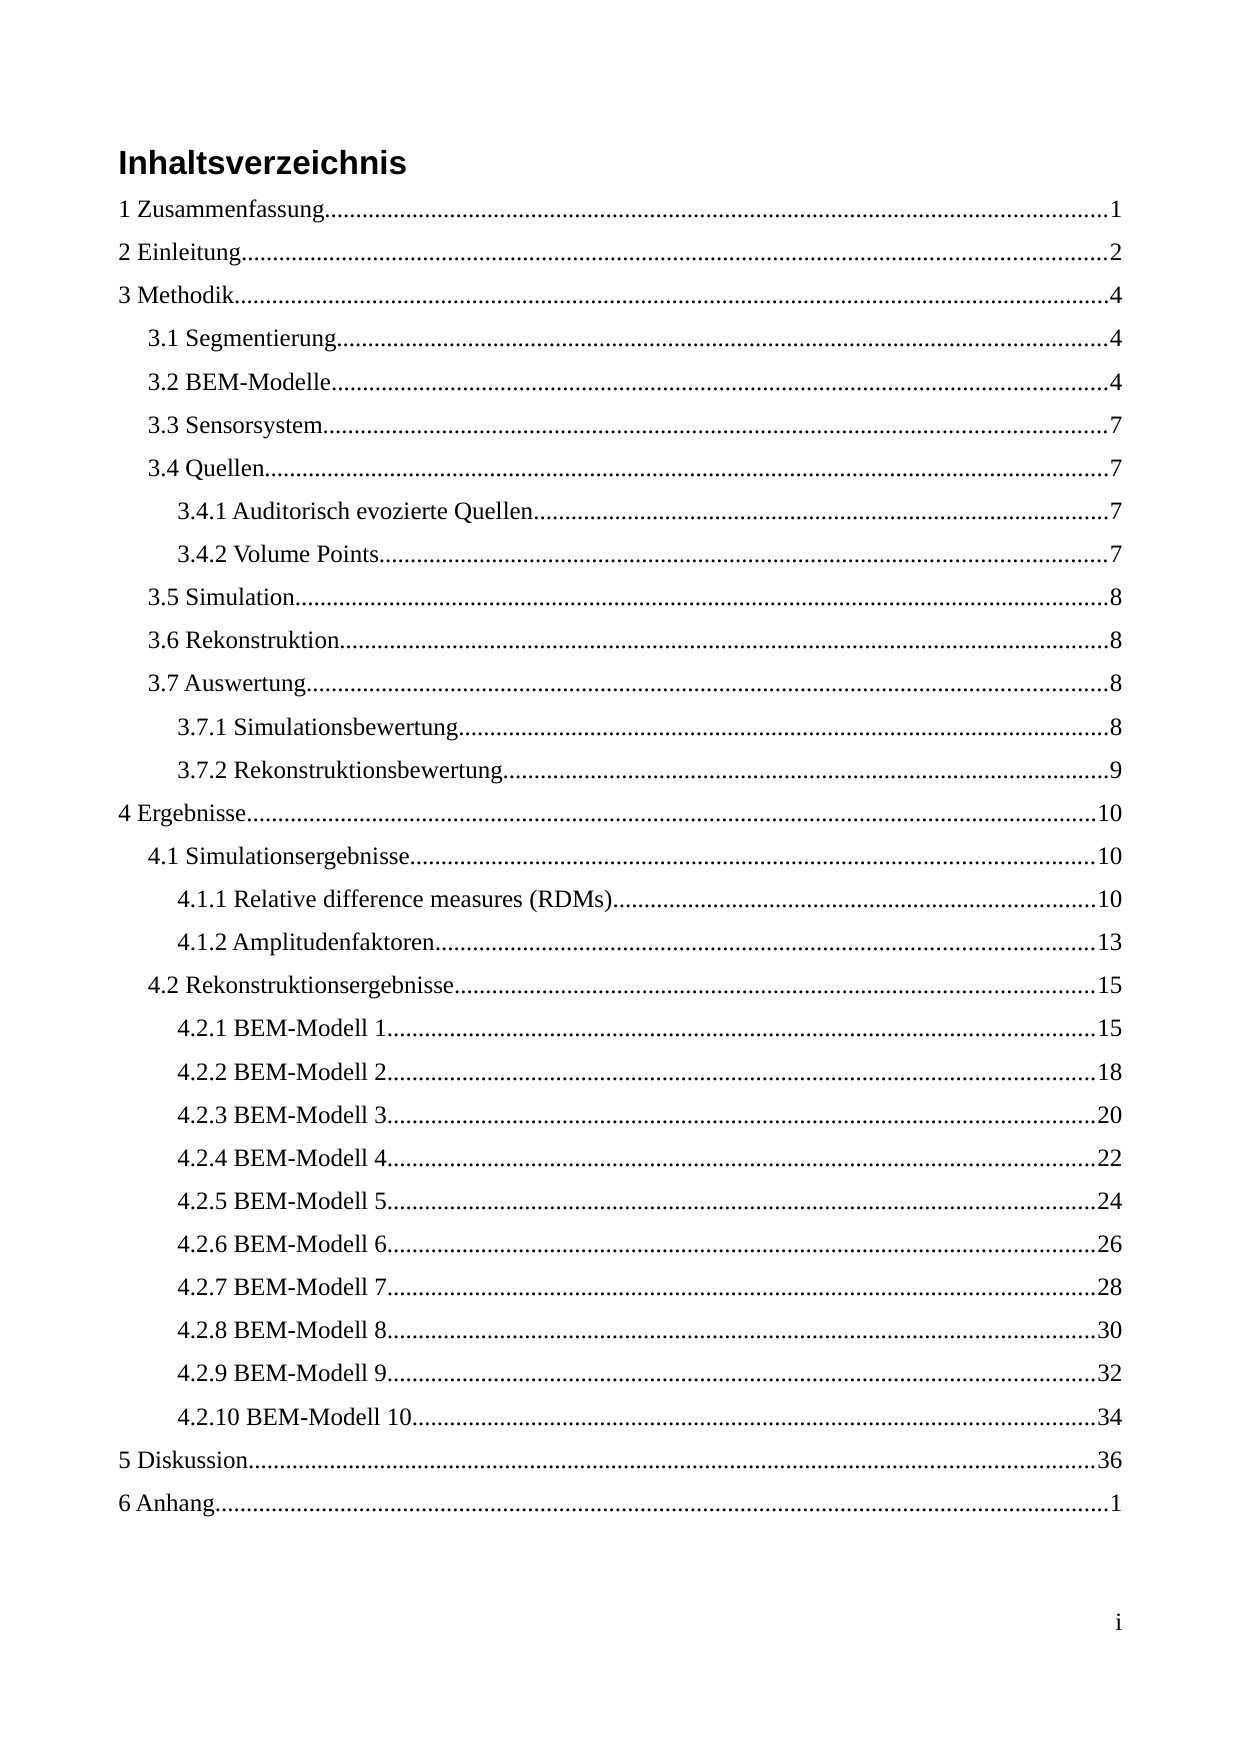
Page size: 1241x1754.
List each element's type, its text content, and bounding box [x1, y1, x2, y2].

text 4.2.4 BEM-Modell 4 22 [177, 1143, 1122, 1172]
text 3.1 Segmentierung 4 [148, 323, 1122, 352]
text 4.1 Simulationsergebnisse 10 [148, 841, 1122, 870]
text 3.6 Rekonstruktion 8 [148, 625, 1122, 654]
text 3.4 Quellen 7 [148, 453, 1122, 482]
text 4.2.10 BEM-Modell 10 34 [177, 1402, 1122, 1430]
text 3 Methodik 4 [118, 280, 1122, 309]
text 4.2.2 BEM-Modell 2 18 [177, 1057, 1122, 1085]
text 4.2.8 BEM-Modell 8 30 [177, 1315, 1122, 1344]
text 4.2.3 BEM-Modell 3 20 [177, 1100, 1122, 1128]
text 3.4.1 Auditorisch evozierte Quellen 7 [177, 496, 1122, 525]
text 2 Einleitung 2 [118, 237, 1122, 266]
text 4 Ergebnisse 10 [118, 798, 1122, 827]
text 6 Anhang 1 [118, 1488, 1122, 1517]
subtitle Inhaltsverzeichnis [118, 143, 1122, 182]
text 3.3 Sensorsystem 7 [148, 410, 1122, 438]
text 3.2 BEM-Modelle 4 [148, 367, 1122, 395]
text 4.2.5 BEM-Modell 5 24 [177, 1186, 1122, 1215]
text 4.2.7 BEM-Modell 7 28 [177, 1272, 1122, 1301]
text 4.1.1 Relative difference measures (RDMs) 10 [177, 884, 1122, 913]
text 3.7.2 Rekonstruktionsbewertung 9 [177, 755, 1122, 783]
text 4.2.6 BEM-Modell 6 26 [177, 1229, 1122, 1258]
text 4.2.9 BEM-Modell 9 32 [177, 1358, 1122, 1387]
text 3.5 Simulation 8 [148, 582, 1122, 611]
text 5 Diskussion 36 [118, 1445, 1122, 1473]
text 3.7.1 Simulationsbewertung 8 [177, 712, 1122, 740]
text 4.2 Rekonstruktionsergebnisse 15 [148, 970, 1122, 999]
text 4.1.2 Amplitudenfaktoren 13 [177, 927, 1122, 956]
text 3.4.2 Volume Points 7 [177, 539, 1122, 568]
text 1 Zusammenfassung 1 [118, 194, 1122, 223]
text 3.7 Auswertung 8 [148, 668, 1122, 697]
text 4.2.1 BEM-Modell 1 15 [177, 1013, 1122, 1042]
